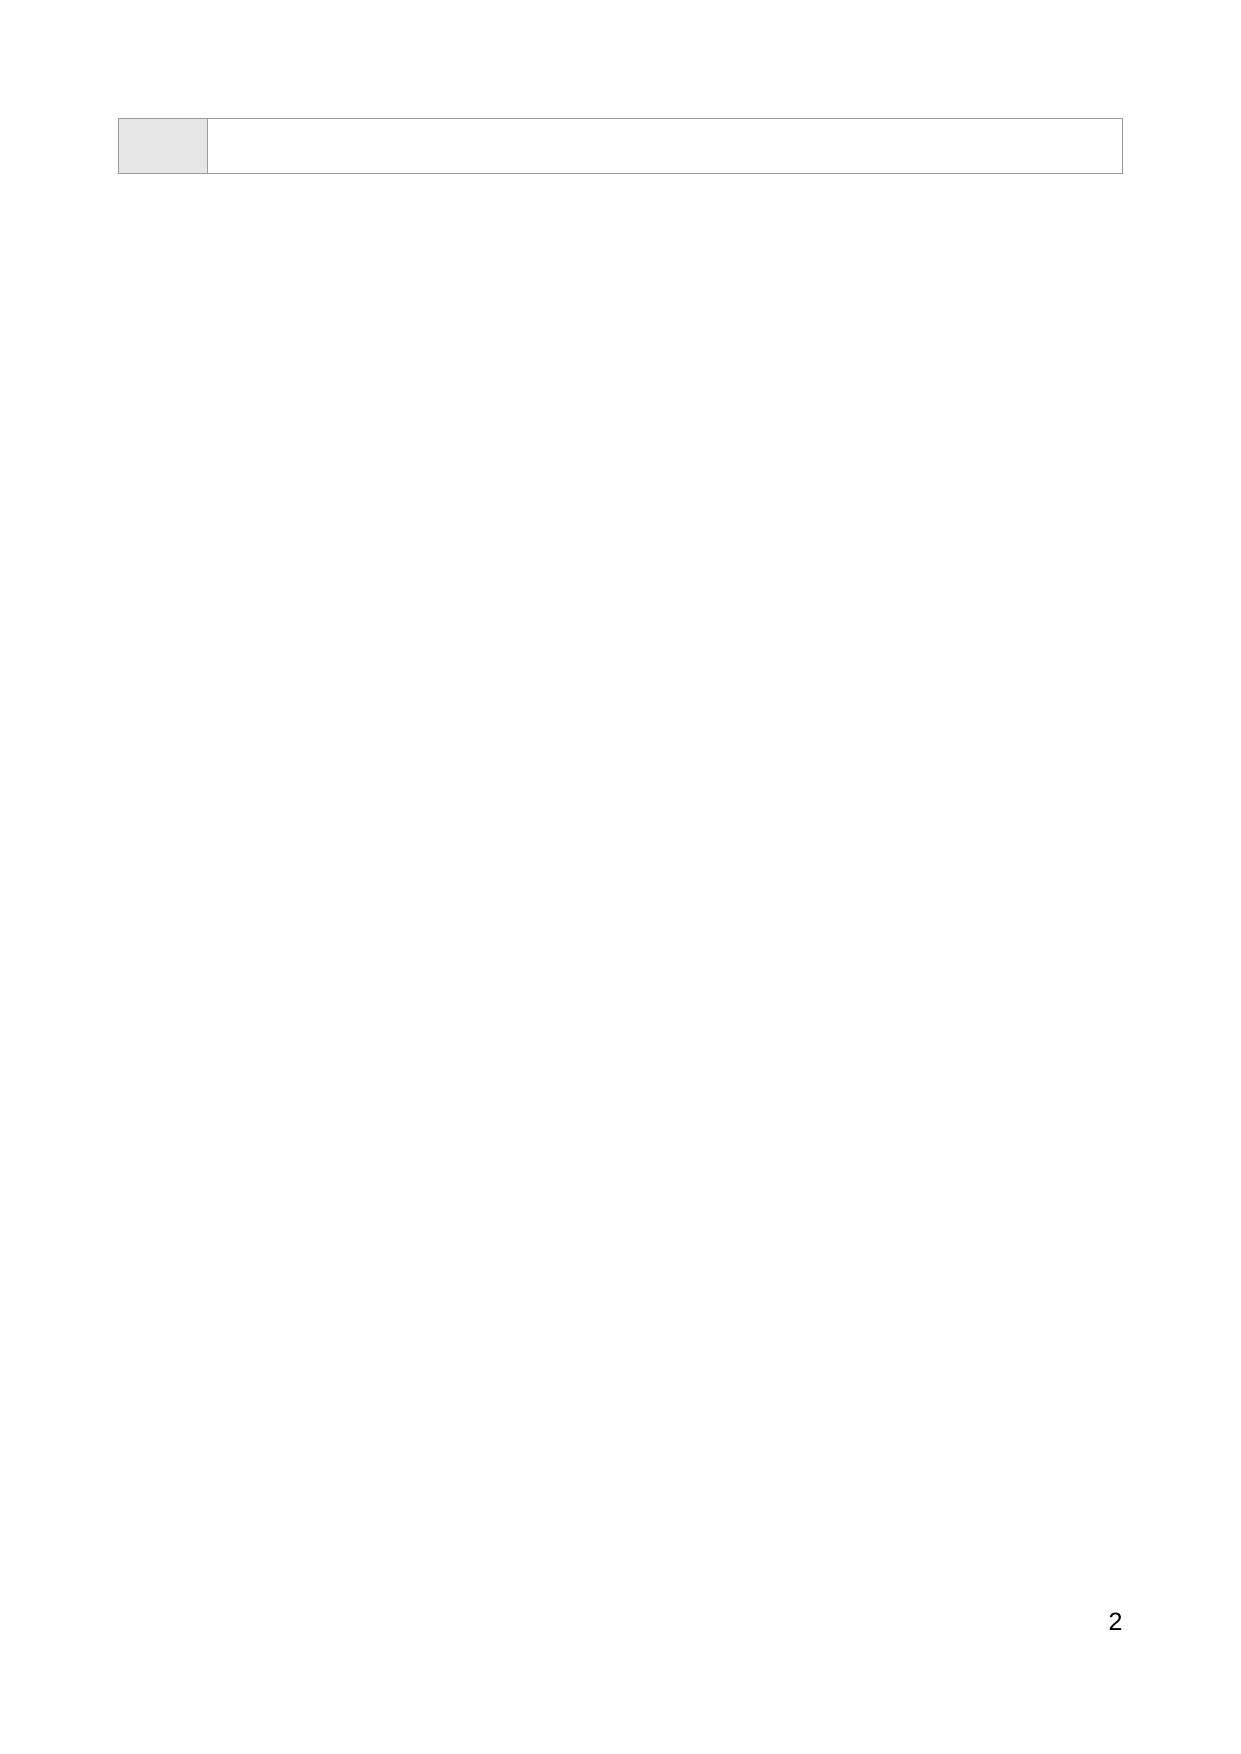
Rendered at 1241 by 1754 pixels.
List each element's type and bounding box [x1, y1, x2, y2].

table_cell [208, 119, 1122, 173]
table_cell [119, 119, 207, 173]
